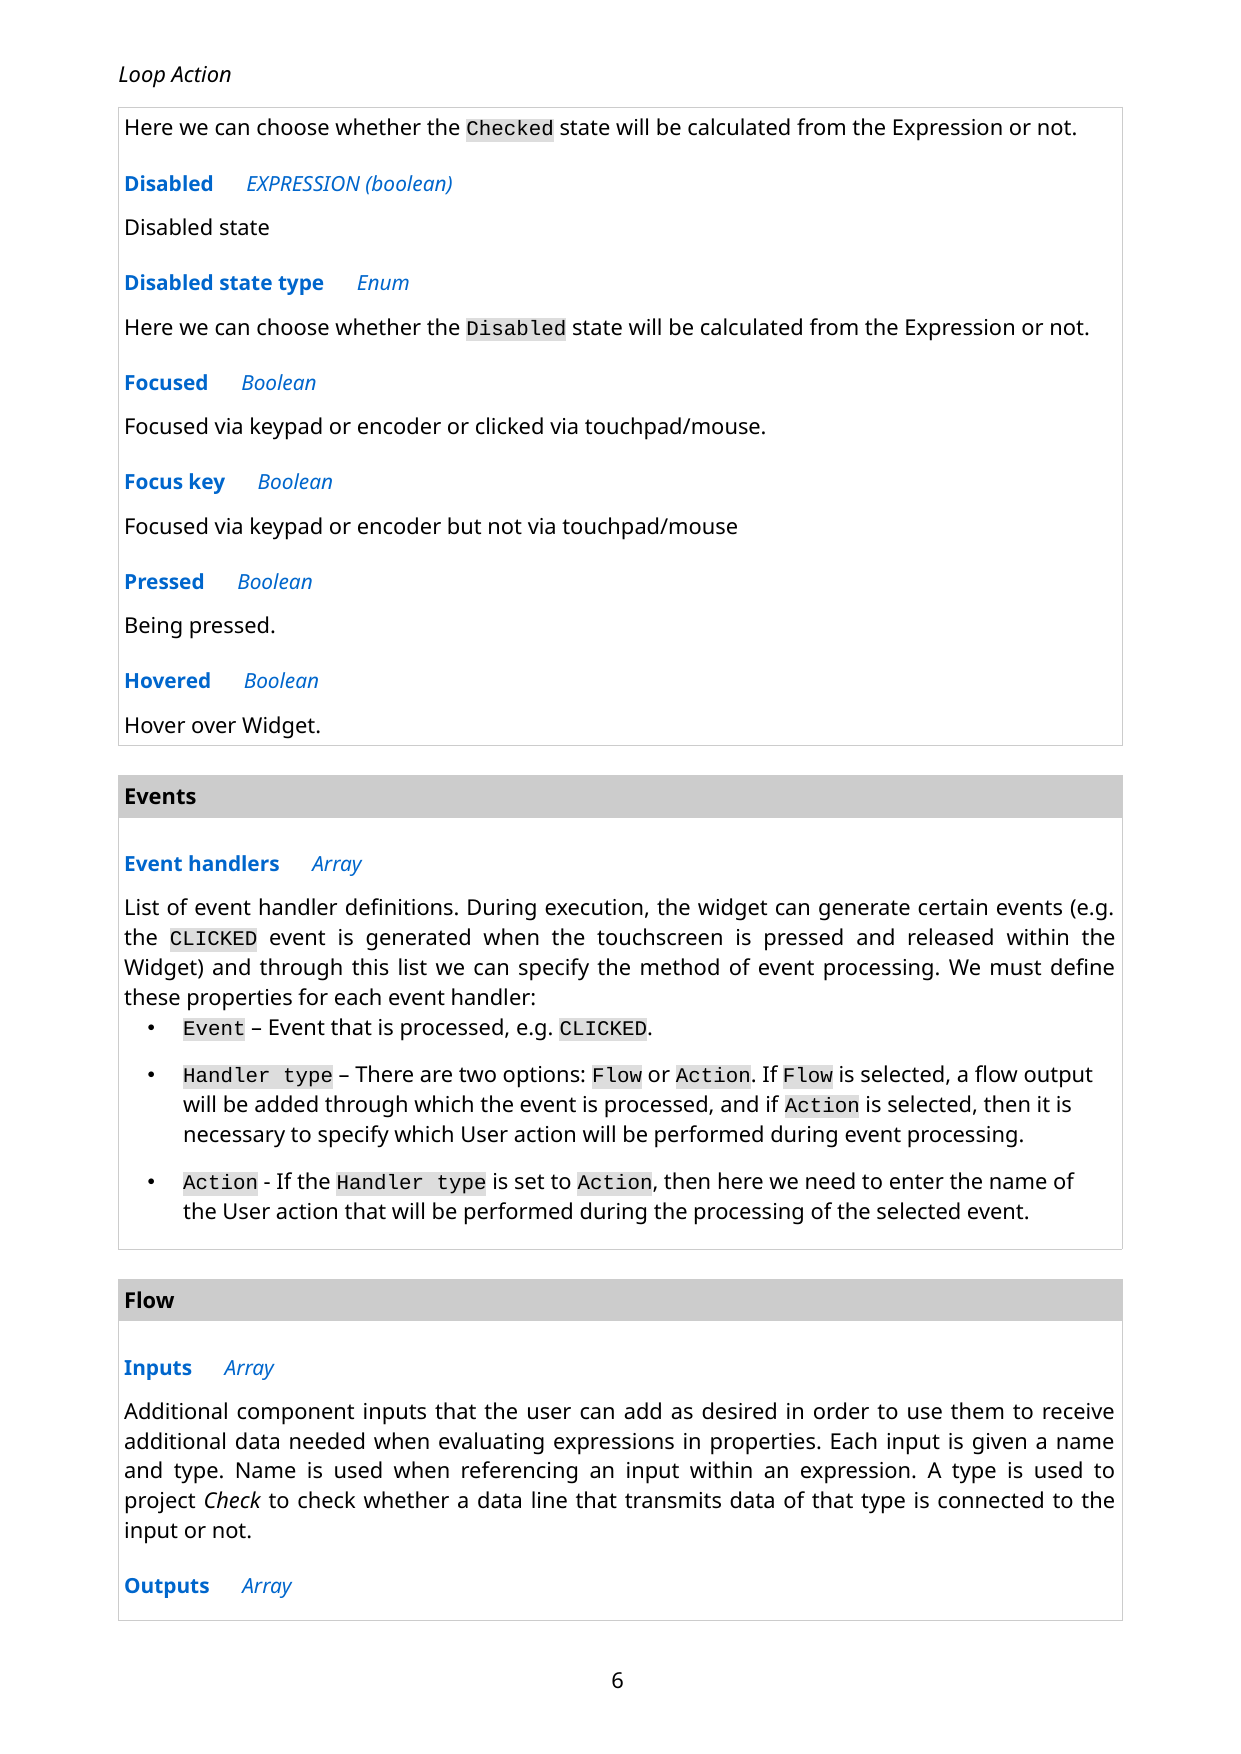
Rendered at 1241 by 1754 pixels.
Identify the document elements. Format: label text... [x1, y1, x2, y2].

table_cell Event handlers Array List of event handler definitions. During execution, the widget can generate certain events (e.g. the CLICKED event is generated when the touchscreen is pressed and released within the Widget) and through this list we can specify the method of event processing. We must define these properties for each event handler: Event – Event that is processed, e.g. CLICKED. Handler type – There are two options: Flow or Action. If Flow is selected, a flow output will be added through which the event is processed, and if Action is selected, then it is necessary to specify which User action will be performed during event processing. Action - If the Handler type is set to Action, then here we need to enter the name of the User action that will be performed during the processing of the selected event. [119, 818, 1122, 1249]
table_header Events [119, 776, 1122, 817]
table_cell Here we can choose whether the Checked state will be calculated from the Expression or not. Disabled EXPRESSION (boolean) Disabled state Disabled state type Enum Here we can choose whether the Disabled state will be calculated from the Expression or not. Focused Boolean Focused via keypad or encoder or clicked via touchpad/mouse. Focus key Boolean Focused via keypad or encoder but not via touchpad/mouse Pressed Boolean Being pressed. Hovered Boolean Hover over Widget. [119, 108, 1122, 745]
table_header Flow [119, 1280, 1122, 1320]
table_cell Inputs Array Additional component inputs that the user can add as desired in order to use them to receive additional data needed when evaluating expressions in properties. Each input is given a name and type. Name is used when referencing an input within an expression. A type is used to project Check to check whether a data line that transmits data of that type is connected to the input or not. Outputs Array [119, 1321, 1122, 1620]
